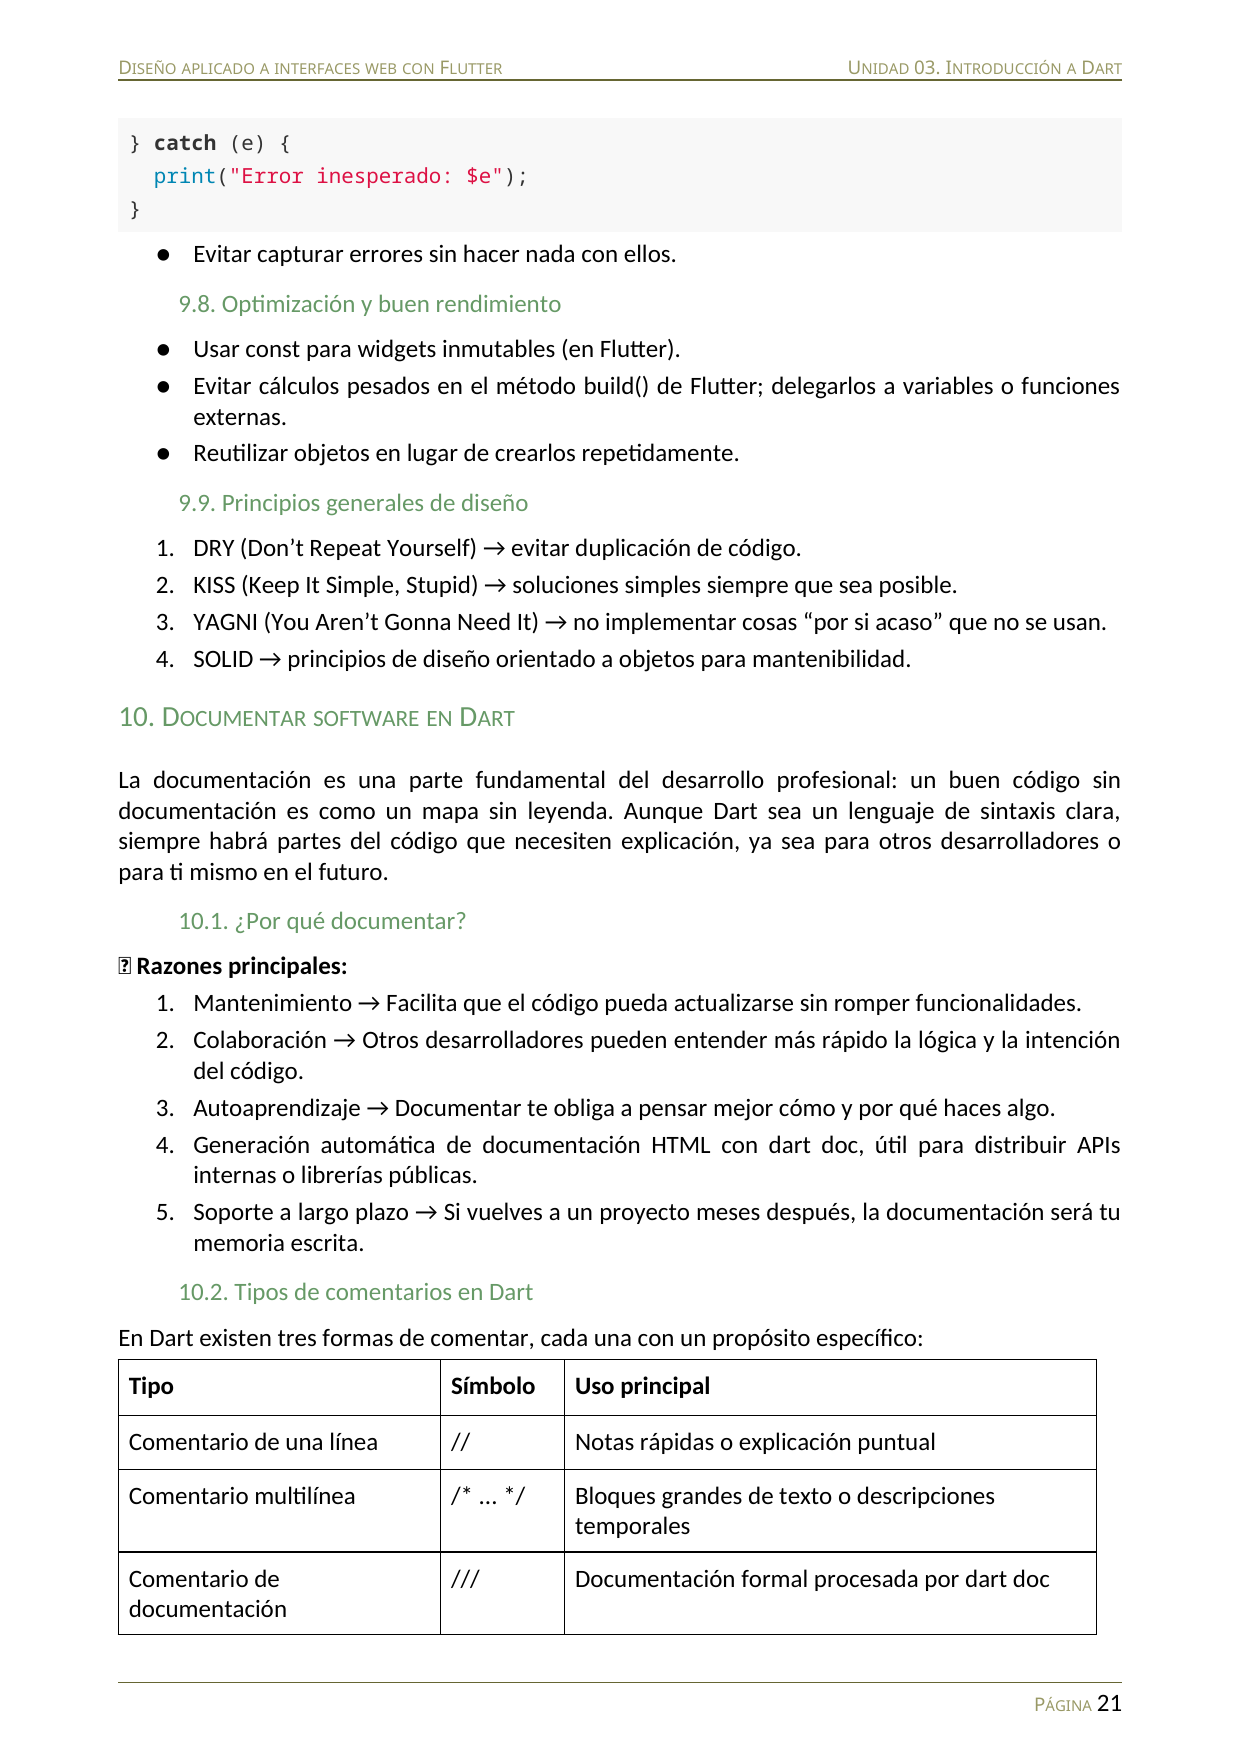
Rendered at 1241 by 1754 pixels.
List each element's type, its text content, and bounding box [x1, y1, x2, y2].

table_header } catch (e) { print("Error inesperado: $e"); } [118, 118, 1122, 232]
list Autoaprendizaje → Documentar te obliga a pensar mejor cómo y por qué haces algo. [156, 1092, 1122, 1122]
table_cell // [441, 1416, 564, 1468]
text La documentación es una parte fundamental del desarrollo profesional: un buen código sin documentación es como un mapa sin leyenda. Aunque Dart sea un lenguaje de sintaxis clara, siempre habrá partes del código que necesiten explicación, ya sea para otros desarrolladores o para ti mismo en el futuro. [118, 764, 1122, 886]
subtitle 10.2. Tipos de comentarios en Dart [178, 1276, 1122, 1307]
list Evitar capturar errores sin hacer nada con ellos. [156, 238, 1122, 269]
table_cell /* ... */ [441, 1470, 564, 1551]
list YAGNI (You Aren’t Gonna Need It) → no implementar cosas “por si acaso” que no se usan. [156, 606, 1122, 637]
table_cell Comentario multilínea [119, 1470, 440, 1551]
table_cell /// [441, 1553, 564, 1634]
list KISS (Keep It Simple, Stupid) → soluciones simples siempre que sea posible. [156, 569, 1122, 600]
table_cell Notas rápidas o explicación puntual [565, 1416, 1096, 1468]
table_cell Documentación formal procesada por dart doc [565, 1553, 1096, 1634]
subtitle 10.1. ¿Por qué documentar? [178, 905, 1122, 936]
list Colaboración → Otros desarrolladores pueden entender más rápido la lógica y la intención del código. [156, 1024, 1122, 1086]
table_header Tipo [119, 1360, 440, 1415]
list Usar const para widgets inmutables (en Flutter). [156, 333, 1122, 364]
subtitle 9.9. Principios generales de diseño [178, 487, 1122, 517]
list SOLID → principios de diseño orientado a objetos para mantenibilidad. [156, 643, 1122, 674]
list Generación automática de documentación HTML con dart doc, útil para distribuir APIs internas o librerías públicas. [156, 1129, 1122, 1190]
table_cell Bloques grandes de texto o descripciones temporales [565, 1470, 1096, 1551]
table_cell Comentario de una línea [119, 1416, 440, 1468]
text 🔷 Razones principales: [118, 951, 1122, 981]
list DRY (Don’t Repeat Yourself) → evitar duplicación de código. [156, 532, 1122, 563]
list Reutilizar objetos en lugar de crearlos repetidamente. [156, 438, 1122, 468]
text En Dart existen tres formas de comentar, cada una con un propósito específico: [118, 1322, 1122, 1352]
list Evitar cálculos pesados en el método build() de Flutter; delegarlos a variables o funciones externas. [156, 370, 1122, 431]
list Mantenimiento → Facilita que el código pueda actualizarse sin romper funcionalidades. [156, 987, 1122, 1018]
table_header Símbolo [441, 1360, 564, 1415]
table_header Uso principal [565, 1360, 1096, 1415]
subtitle 9.8. Optimización y buen rendimiento [178, 288, 1122, 318]
subtitle 10. Documentar software en Dart [118, 698, 1122, 734]
list Soporte a largo plazo → Si vuelves a un proyecto meses después, la documentación será tu memoria escrita. [156, 1196, 1122, 1257]
table_cell Comentario de documentación [119, 1553, 440, 1634]
